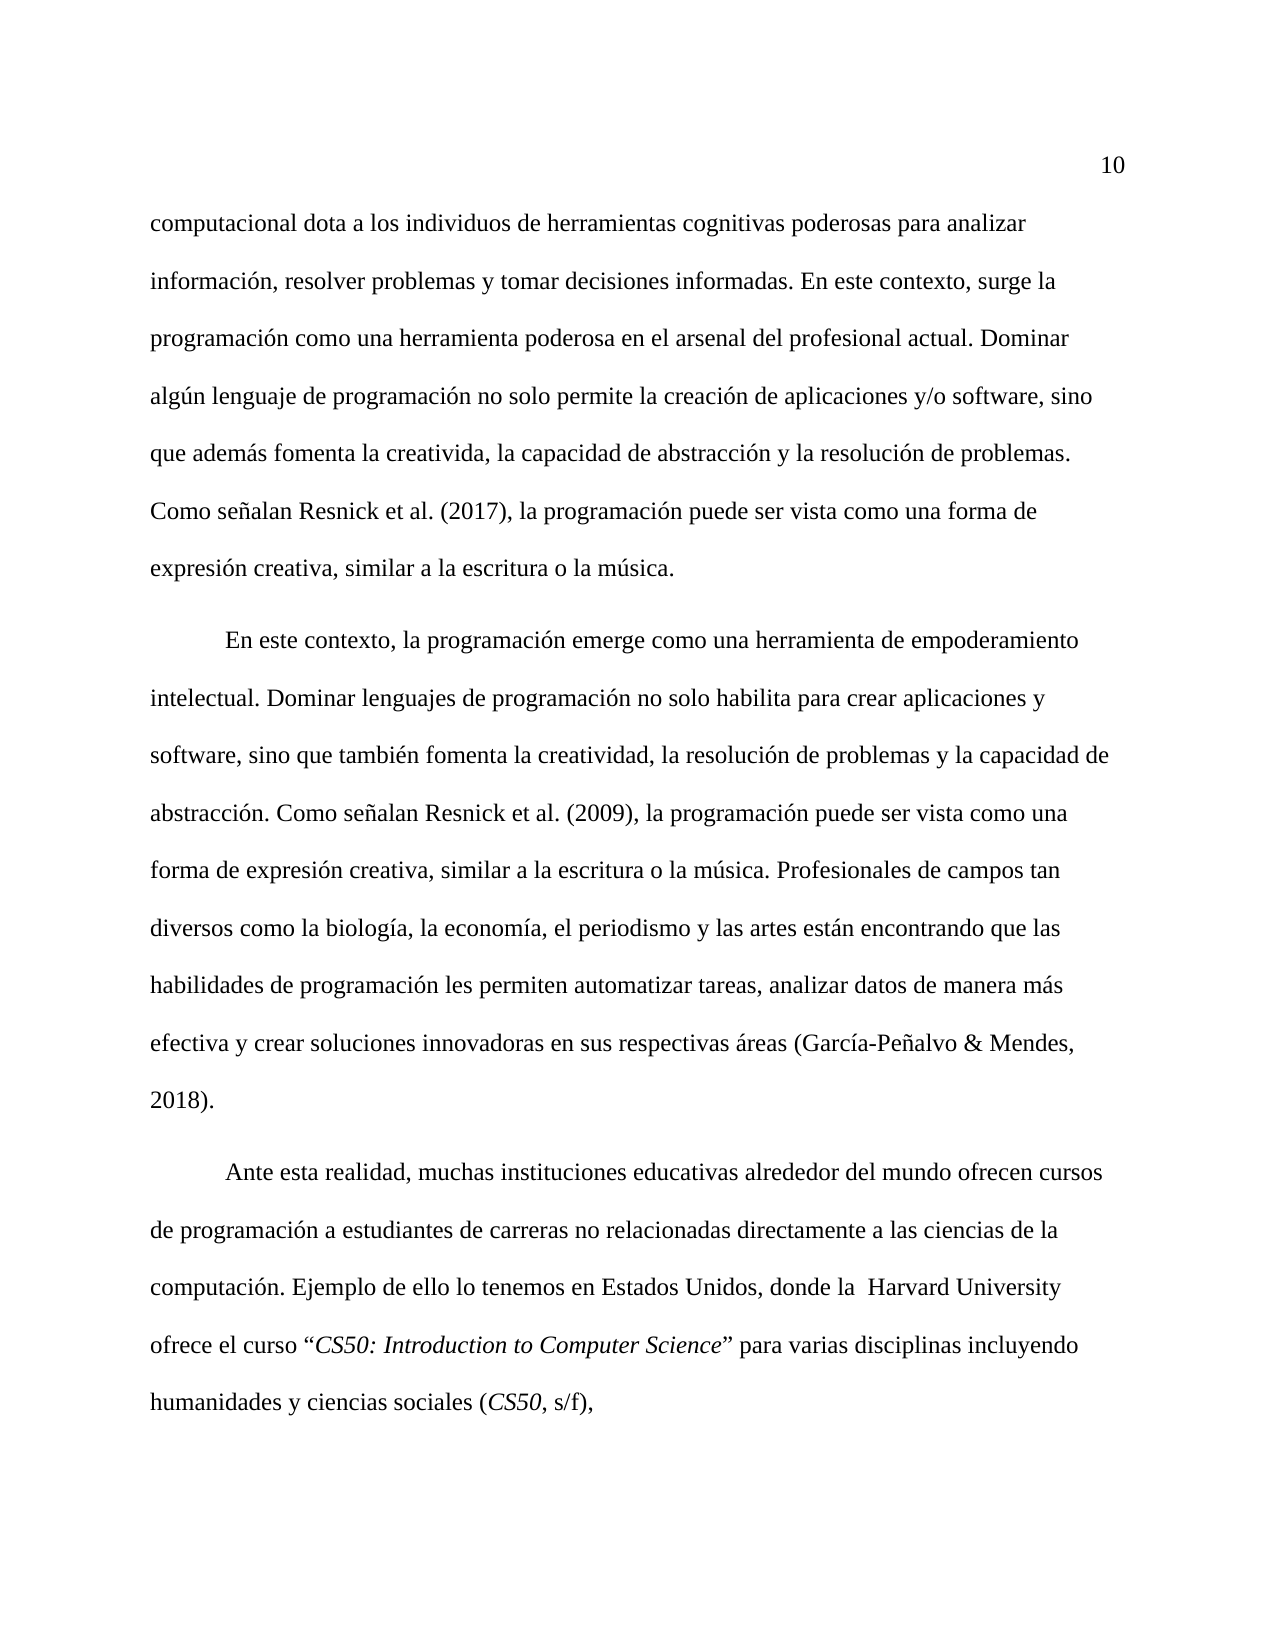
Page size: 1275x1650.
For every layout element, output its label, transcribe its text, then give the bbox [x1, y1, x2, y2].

text computacional dota a los individuos de herramientas cognitivas poderosas para analizar información, resolver problemas y tomar decisiones informadas. En este contexto, surge la programación como una herramienta poderosa en el arsenal del profesional actual. Dominar algún lenguaje de programación no solo permite la creación de aplicaciones y/o software, sino que además fomenta la creativida, la capacidad de abstracción y la resolución de problemas. Como señalan Resnick et al. (2017), la programación puede ser vista como una forma de expresión creativa, similar a la escritura o la música. [150, 208, 1125, 582]
text En este contexto, la programación emerge como una herramienta de empoderamiento intelectual. Dominar lenguajes de programación no solo habilita para crear aplicaciones y software, sino que también fomenta la creatividad, la resolución de problemas y la capacidad de abstracción. Como señalan Resnick et al. (2009), la programación puede ser vista como una forma de expresión creativa, similar a la escritura o la música. Profesionales de campos tan diversos como la biología, la economía, el periodismo y las artes están encontrando que las habilidades de programación les permiten automatizar tareas, analizar datos de manera más efectiva y crear soluciones innovadoras en sus respectivas áreas (García-Peñalvo & Mendes, 2018). [150, 625, 1125, 1114]
text Ante esta realidad, muchas instituciones educativas alrededor del mundo ofrecen cursos de programación a estudiantes de carreras no relacionadas directamente a las ciencias de la computación. Ejemplo de ello lo tenemos en Estados Unidos, donde la Harvard University ofrece el curso “CS50: Introduction to Computer Science” para varias disciplinas incluyendo humanidades y ciencias sociales (CS50, s/f), [150, 1157, 1125, 1416]
